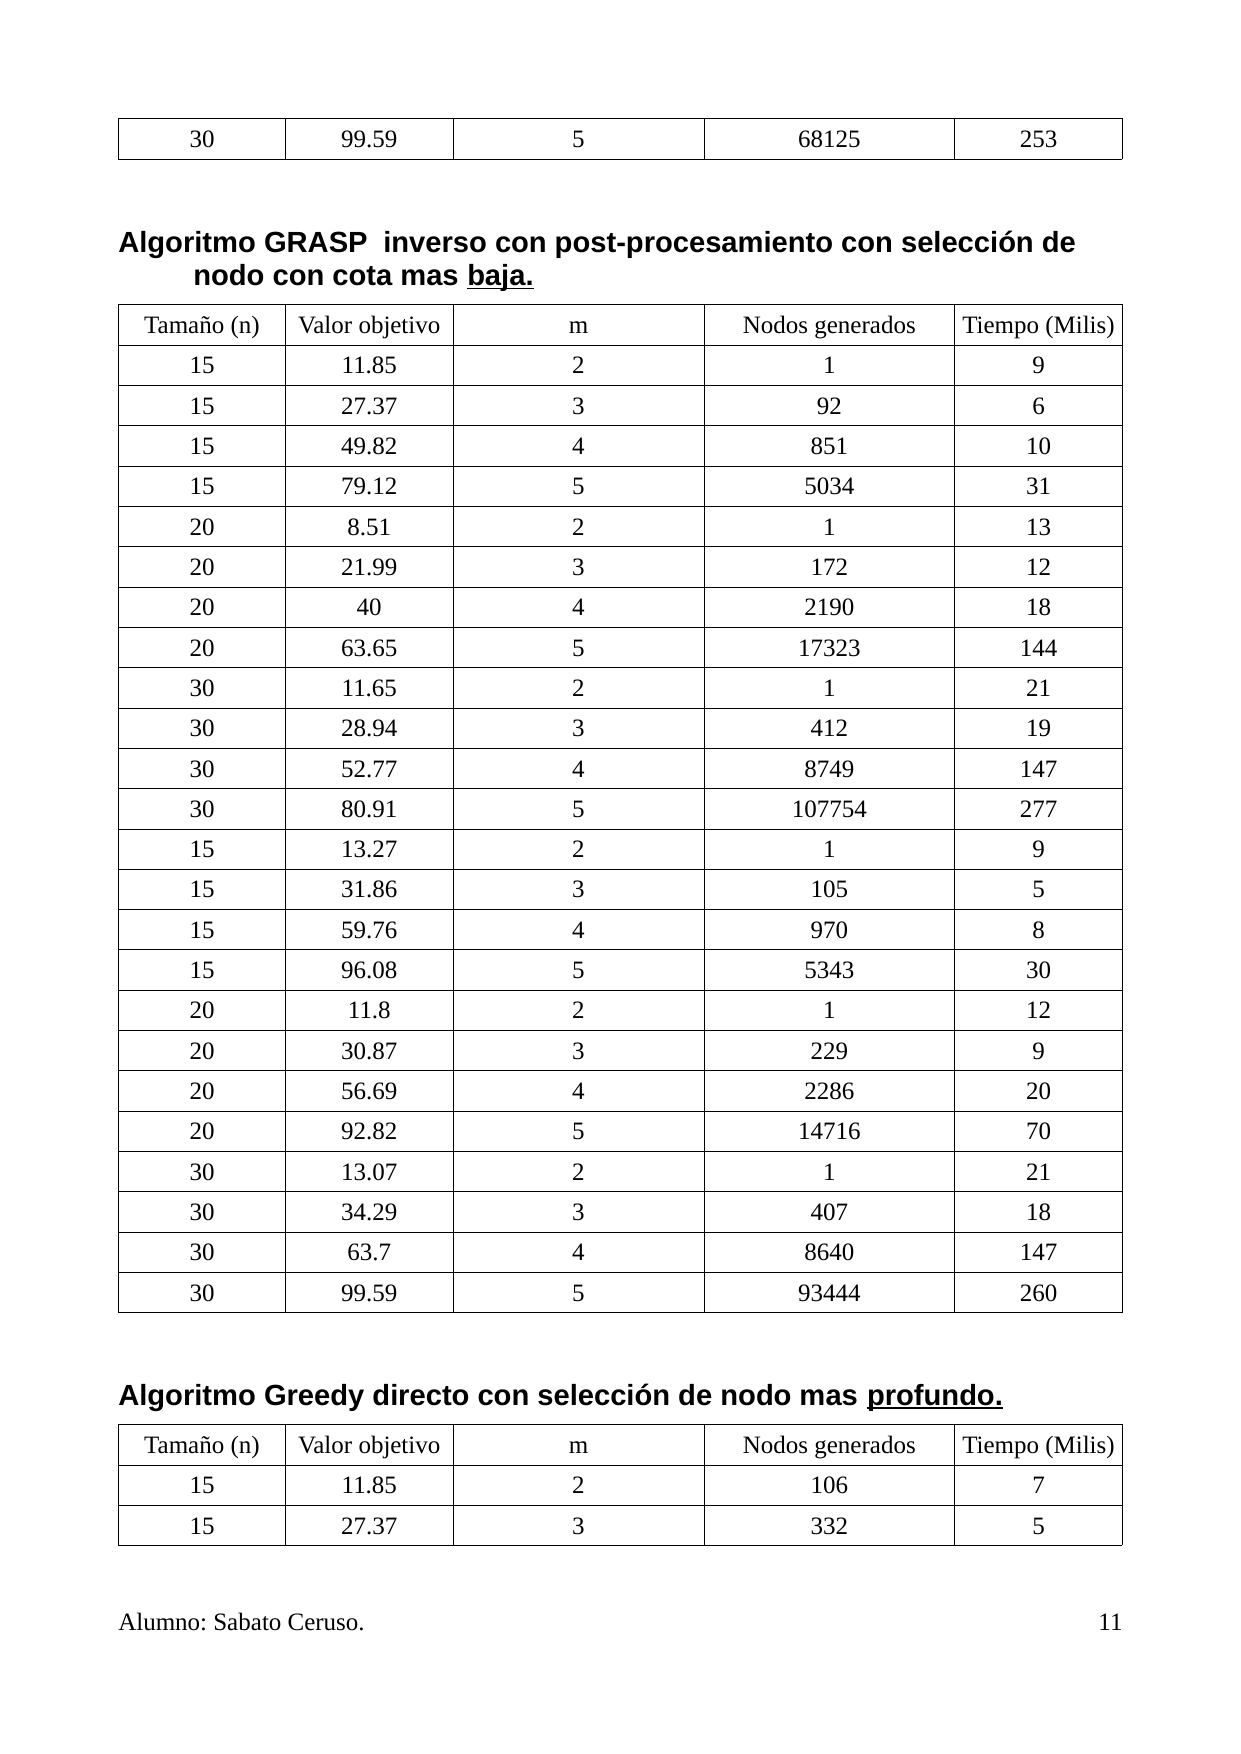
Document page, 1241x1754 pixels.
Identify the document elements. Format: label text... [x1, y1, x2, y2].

table_cell 2 [454, 346, 704, 385]
table_cell 970 [705, 910, 954, 949]
table_cell 412 [705, 709, 954, 748]
table_cell 332 [705, 1506, 954, 1545]
table_cell 3 [454, 547, 704, 587]
table_cell 14716 [705, 1112, 954, 1151]
table_header Tiempo (Milis) [955, 305, 1122, 345]
table_cell 63,7 [286, 1233, 453, 1272]
table_header Tamaño (n) [119, 305, 285, 345]
subtitle Algoritmo Greedy directo con selección de nodo mas profundo. [118, 1378, 1122, 1412]
table_header Valor objetivo [286, 305, 453, 345]
table_cell 8749 [705, 749, 954, 788]
table_cell 277 [955, 789, 1122, 828]
table_cell 15 [119, 950, 285, 990]
table_header Nodos generados [705, 1425, 954, 1464]
table_cell 96,08 [286, 950, 453, 990]
table_cell 59,76 [286, 910, 453, 949]
table_cell 5 [955, 870, 1122, 909]
table_cell 99,59 [286, 1273, 453, 1312]
table_cell 20 [119, 547, 285, 587]
table_cell 13,27 [286, 830, 453, 869]
table_cell 27,37 [286, 386, 453, 425]
table_cell 99,59 [286, 119, 453, 158]
table_cell 20 [119, 628, 285, 667]
table_cell 851 [705, 426, 954, 466]
table_cell 10 [955, 426, 1122, 466]
table_header m [454, 1425, 704, 1464]
table_cell 2 [454, 668, 704, 707]
table_cell 15 [119, 467, 285, 506]
table_cell 2 [454, 830, 704, 869]
table_cell 5 [454, 628, 704, 667]
table_cell 3 [454, 709, 704, 748]
table_cell 1 [705, 991, 954, 1030]
table_cell 11,85 [286, 1466, 453, 1505]
table_cell 5 [454, 950, 704, 990]
table_cell 11,8 [286, 991, 453, 1030]
table_cell 5343 [705, 950, 954, 990]
table_cell 68125 [705, 119, 954, 158]
table_cell 3 [454, 1192, 704, 1232]
table_cell 5 [454, 1112, 704, 1151]
table_cell 49,82 [286, 426, 453, 466]
table_cell 4 [454, 1233, 704, 1272]
table_cell 253 [955, 119, 1122, 158]
table_cell 27,37 [286, 1506, 453, 1545]
table_cell 15 [119, 870, 285, 909]
table_cell 13 [955, 507, 1122, 546]
table_cell 3 [454, 1506, 704, 1545]
table_cell 4 [454, 1071, 704, 1111]
table_cell 20 [119, 507, 285, 546]
table_cell 56,69 [286, 1071, 453, 1111]
table_cell 12 [955, 991, 1122, 1030]
table_header Tamaño (n) [119, 1425, 285, 1464]
table_cell 52,77 [286, 749, 453, 788]
table_cell 1 [705, 507, 954, 546]
table_cell 15 [119, 830, 285, 869]
table_cell 2 [454, 507, 704, 546]
table_cell 92,82 [286, 1112, 453, 1151]
table_cell 407 [705, 1192, 954, 1232]
table_cell 92 [705, 386, 954, 425]
table_cell 106 [705, 1466, 954, 1505]
table_cell 2286 [705, 1071, 954, 1111]
table_cell 30 [119, 1273, 285, 1312]
table_cell 3 [454, 386, 704, 425]
table_cell 15 [119, 1466, 285, 1505]
table_header m [454, 305, 704, 345]
table_cell 8 [955, 910, 1122, 949]
table_cell 28,94 [286, 709, 453, 748]
table_cell 8,51 [286, 507, 453, 546]
table_cell 15 [119, 386, 285, 425]
table_cell 2 [454, 1466, 704, 1505]
table_cell 17323 [705, 628, 954, 667]
table_cell 20 [119, 991, 285, 1030]
table_cell 9 [955, 830, 1122, 869]
table_cell 79,12 [286, 467, 453, 506]
table_cell 30 [955, 950, 1122, 990]
table_cell 3 [454, 1031, 704, 1070]
table_cell 30 [119, 1192, 285, 1232]
table_cell 2 [454, 1152, 704, 1191]
table_cell 11,65 [286, 668, 453, 707]
table_cell 5 [454, 467, 704, 506]
table_cell 80,91 [286, 789, 453, 828]
table_cell 229 [705, 1031, 954, 1070]
table_cell 1 [705, 346, 954, 385]
table_cell 63,65 [286, 628, 453, 667]
table_cell 31 [955, 467, 1122, 506]
table_cell 5 [454, 1273, 704, 1312]
table_cell 5 [454, 119, 704, 158]
table_cell 18 [955, 1192, 1122, 1232]
table_cell 107754 [705, 789, 954, 828]
table_header Tiempo (Milis) [955, 1425, 1122, 1464]
table_cell 15 [119, 346, 285, 385]
table_cell 30 [119, 668, 285, 707]
table_cell 18 [955, 588, 1122, 627]
table_cell 20 [119, 1112, 285, 1151]
table_cell 30,87 [286, 1031, 453, 1070]
table_cell 2 [454, 991, 704, 1030]
table_cell 7 [955, 1466, 1122, 1505]
table_cell 5034 [705, 467, 954, 506]
table_cell 15 [119, 1506, 285, 1545]
table_cell 4 [454, 426, 704, 466]
table_cell 70 [955, 1112, 1122, 1151]
table_cell 11,85 [286, 346, 453, 385]
table_cell 1 [705, 1152, 954, 1191]
table_cell 34,29 [286, 1192, 453, 1232]
table_cell 9 [955, 346, 1122, 385]
table_cell 4 [454, 588, 704, 627]
table_cell 144 [955, 628, 1122, 667]
table_cell 30 [119, 1233, 285, 1272]
table_cell 8640 [705, 1233, 954, 1272]
table_cell 20 [119, 588, 285, 627]
table_cell 260 [955, 1273, 1122, 1312]
table_cell 93444 [705, 1273, 954, 1312]
table_cell 15 [119, 426, 285, 466]
table_cell 2190 [705, 588, 954, 627]
table_cell 30 [119, 1152, 285, 1191]
table_cell 19 [955, 709, 1122, 748]
subtitle Algoritmo GRASP inverso con post-procesamiento con selección de nodo con cota mas baja. [118, 225, 1122, 292]
table_cell 20 [955, 1071, 1122, 1111]
table_cell 9 [955, 1031, 1122, 1070]
table_cell 5 [955, 1506, 1122, 1545]
table_cell 5 [454, 789, 704, 828]
table_cell 1 [705, 668, 954, 707]
table_cell 13,07 [286, 1152, 453, 1191]
table_cell 20 [119, 1071, 285, 1111]
table_cell 4 [454, 910, 704, 949]
table_cell 172 [705, 547, 954, 587]
table_cell 40 [286, 588, 453, 627]
table_cell 12 [955, 547, 1122, 587]
table_cell 6 [955, 386, 1122, 425]
table_cell 21,99 [286, 547, 453, 587]
table_cell 147 [955, 749, 1122, 788]
table_cell 147 [955, 1233, 1122, 1272]
table_header Nodos generados [705, 305, 954, 345]
table_header Valor objetivo [286, 1425, 453, 1464]
table_cell 21 [955, 1152, 1122, 1191]
table_cell 30 [119, 749, 285, 788]
table_cell 4 [454, 749, 704, 788]
table_cell 21 [955, 668, 1122, 707]
table_cell 15 [119, 910, 285, 949]
table_cell 30 [119, 119, 285, 158]
table_cell 105 [705, 870, 954, 909]
table_cell 3 [454, 870, 704, 909]
table_cell 20 [119, 1031, 285, 1070]
table_cell 31,86 [286, 870, 453, 909]
table_cell 1 [705, 830, 954, 869]
table_cell 30 [119, 789, 285, 828]
table_cell 30 [119, 709, 285, 748]
